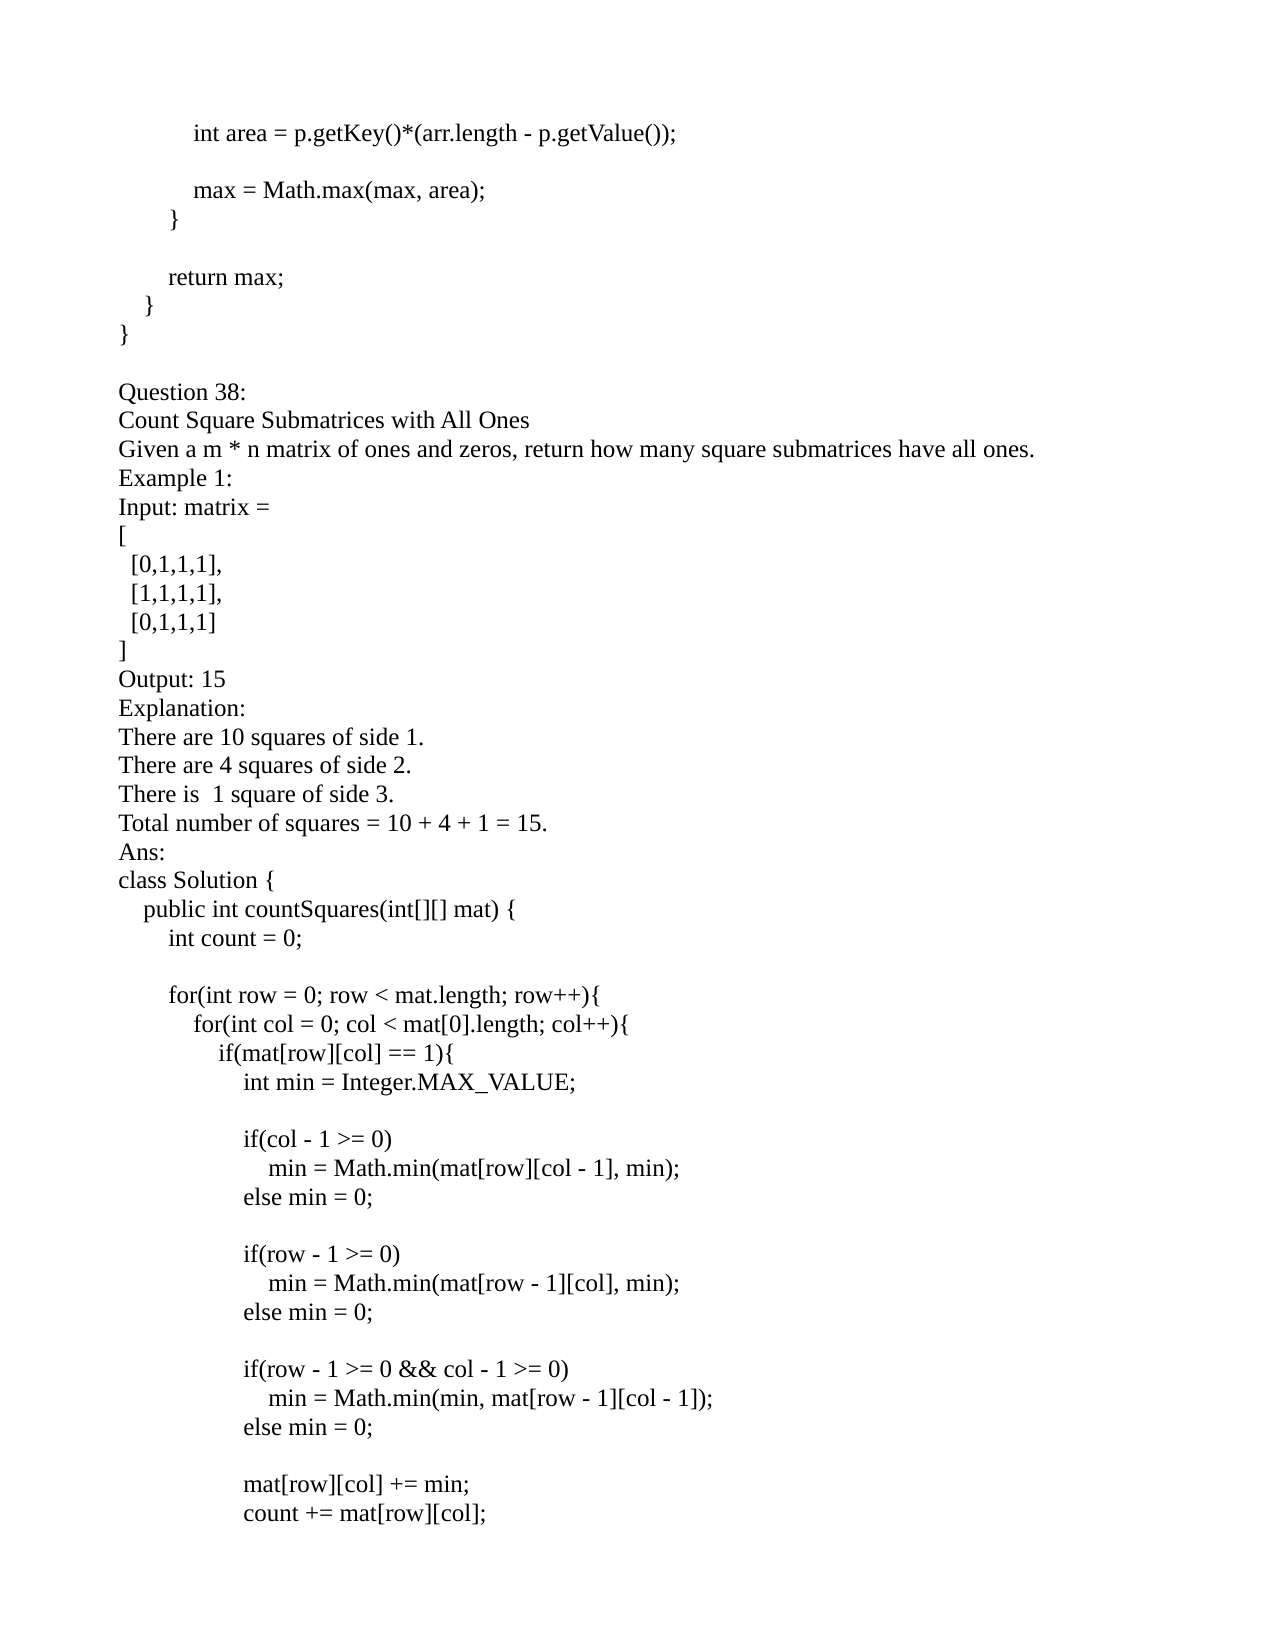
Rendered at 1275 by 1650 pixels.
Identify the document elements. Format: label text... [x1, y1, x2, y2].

text There are 10 squares of side 1. [118, 722, 1157, 751]
text for(int col = 0; col < mat[0].length; col++){ [118, 1009, 1157, 1038]
text int area = p.getKey()*(arr.length - p.getValue()); [118, 118, 1157, 147]
text mat[row][col] += min; [118, 1469, 1157, 1498]
text public int countSquares(int[][] mat) { [118, 894, 1157, 923]
text count += mat[row][col]; [118, 1498, 1157, 1527]
text if(row - 1 >= 0) [118, 1239, 1157, 1268]
text [1,1,1,1], [118, 578, 1157, 607]
text Input: matrix = [118, 492, 1157, 521]
text There is 1 square of side 3. [118, 779, 1157, 808]
text } [118, 291, 1157, 319]
text [ [118, 521, 1157, 549]
text } [118, 204, 1157, 233]
text min = Math.min(min, mat[row - 1][col - 1]); [118, 1383, 1157, 1412]
text else min = 0; [118, 1182, 1157, 1211]
text max = Math.max(max, area); [118, 176, 1157, 204]
text if(row - 1 >= 0 && col - 1 >= 0) [118, 1354, 1157, 1383]
text else min = 0; [118, 1412, 1157, 1441]
text class Solution { [118, 866, 1157, 894]
text [0,1,1,1], [118, 549, 1157, 578]
text Total number of squares = 10 + 4 + 1 = 15. [118, 808, 1157, 837]
text ] [118, 636, 1157, 664]
text Given a m * n matrix of ones and zeros, return how many square submatrices have all ones. [118, 434, 1157, 463]
text Ans: [118, 837, 1157, 866]
text for(int row = 0; row < mat.length; row++){ [118, 981, 1157, 1009]
text Question 38: [118, 377, 1157, 406]
text if(col - 1 >= 0) [118, 1124, 1157, 1153]
text min = Math.min(mat[row][col - 1], min); [118, 1153, 1157, 1182]
text else min = 0; [118, 1297, 1157, 1326]
text if(mat[row][col] == 1){ [118, 1038, 1157, 1067]
text Output: 15 [118, 664, 1157, 693]
text Explanation: [118, 693, 1157, 722]
text return max; [118, 262, 1157, 291]
text Example 1: [118, 463, 1157, 492]
text int count = 0; [118, 923, 1157, 952]
text min = Math.min(mat[row - 1][col], min); [118, 1268, 1157, 1297]
text Count Square Submatrices with All Ones [118, 406, 1157, 434]
text There are 4 squares of side 2. [118, 751, 1157, 779]
text } [118, 319, 1157, 348]
text [0,1,1,1] [118, 607, 1157, 636]
text int min = Integer.MAX_VALUE; [118, 1067, 1157, 1096]
